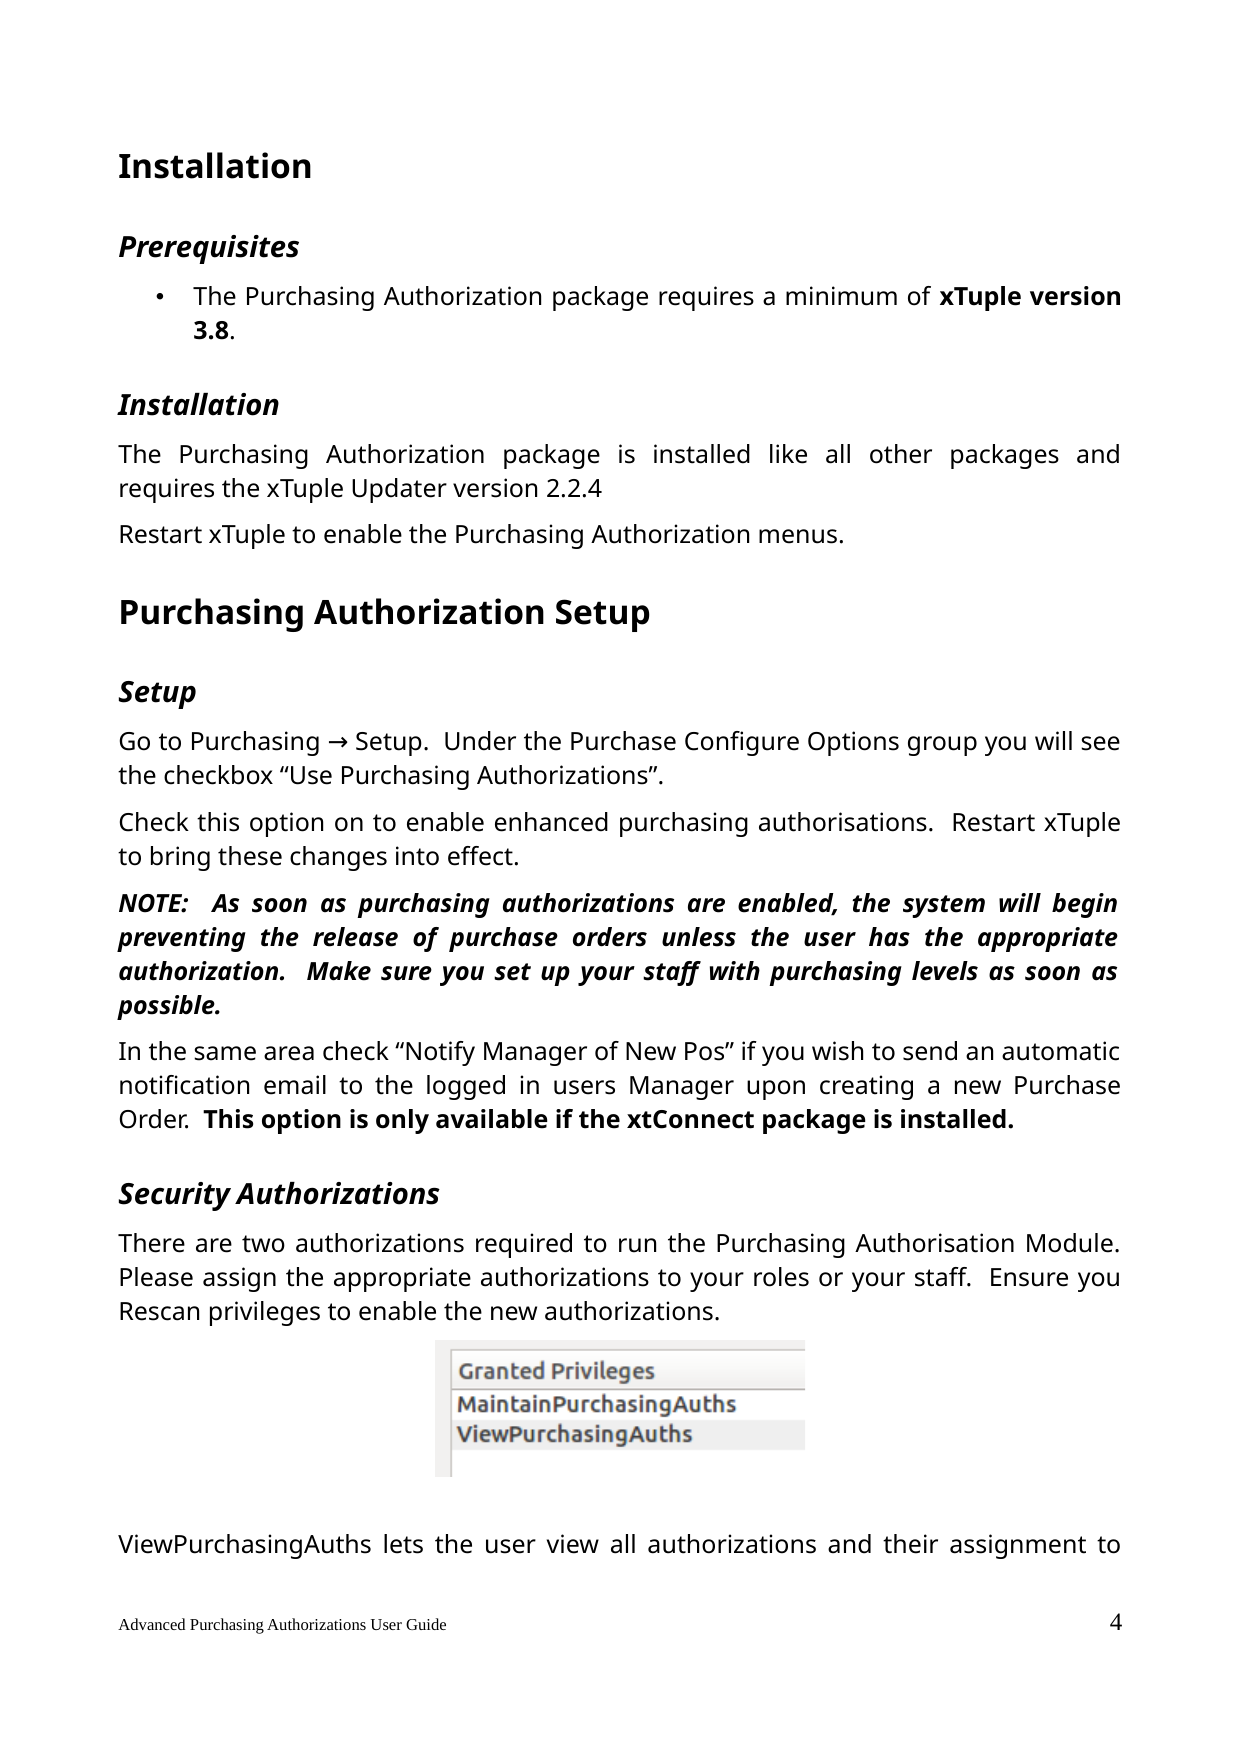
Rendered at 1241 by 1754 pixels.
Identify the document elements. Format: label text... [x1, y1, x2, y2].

text Restart xTuple to enable the Purchasing Authorization menus. [118, 517, 1122, 551]
subtitle Installation [118, 384, 1122, 424]
picture [435, 1340, 806, 1477]
text The Purchasing Authorization package is installed like all other packages and requires the xTuple Updater version 2.2.4 [118, 436, 1122, 504]
subtitle Purchasing Authorization Setup [118, 588, 1122, 634]
text There are two authorizations required to run the Purchasing Authorisation Module. Please assign the appropriate authorizations to your roles or your staff. Ensure you Rescan privileges to enable the new authorizations. [118, 1226, 1122, 1328]
subtitle Installation [118, 143, 1122, 189]
text Go to Purchasing → Setup. Under the Purchase Configure Options group you will see the checkbox “Use Purchasing Authorizations”. [118, 724, 1122, 792]
subtitle Prerequisites [118, 226, 1122, 266]
text In the same area check “Notify Manager of New Pos” if you wish to send an automatic notification email to the logged in users Manager upon creating a new Purchase Order. This option is only available if the xtConnect package is installed. [118, 1034, 1122, 1136]
text ViewPurchasingAuths lets the user view all authorizations and their assignment to [118, 1527, 1122, 1561]
text Check this option on to enable enhanced purchasing authorisations. Restart xTuple to bring these changes into effect. [118, 804, 1122, 873]
text NOTE: As soon as purchasing authorizations are enabled, the system will begin preventing the release of purchase orders unless the user has the appropriate authorization. Make sure you set up your staff with purchasing levels as soon as possible. [118, 885, 1122, 1021]
subtitle Setup [118, 672, 1122, 711]
list The Purchasing Authorization package requires a minimum of xTuple version 3.8. [156, 278, 1122, 347]
subtitle Security Authorizations [118, 1174, 1122, 1213]
